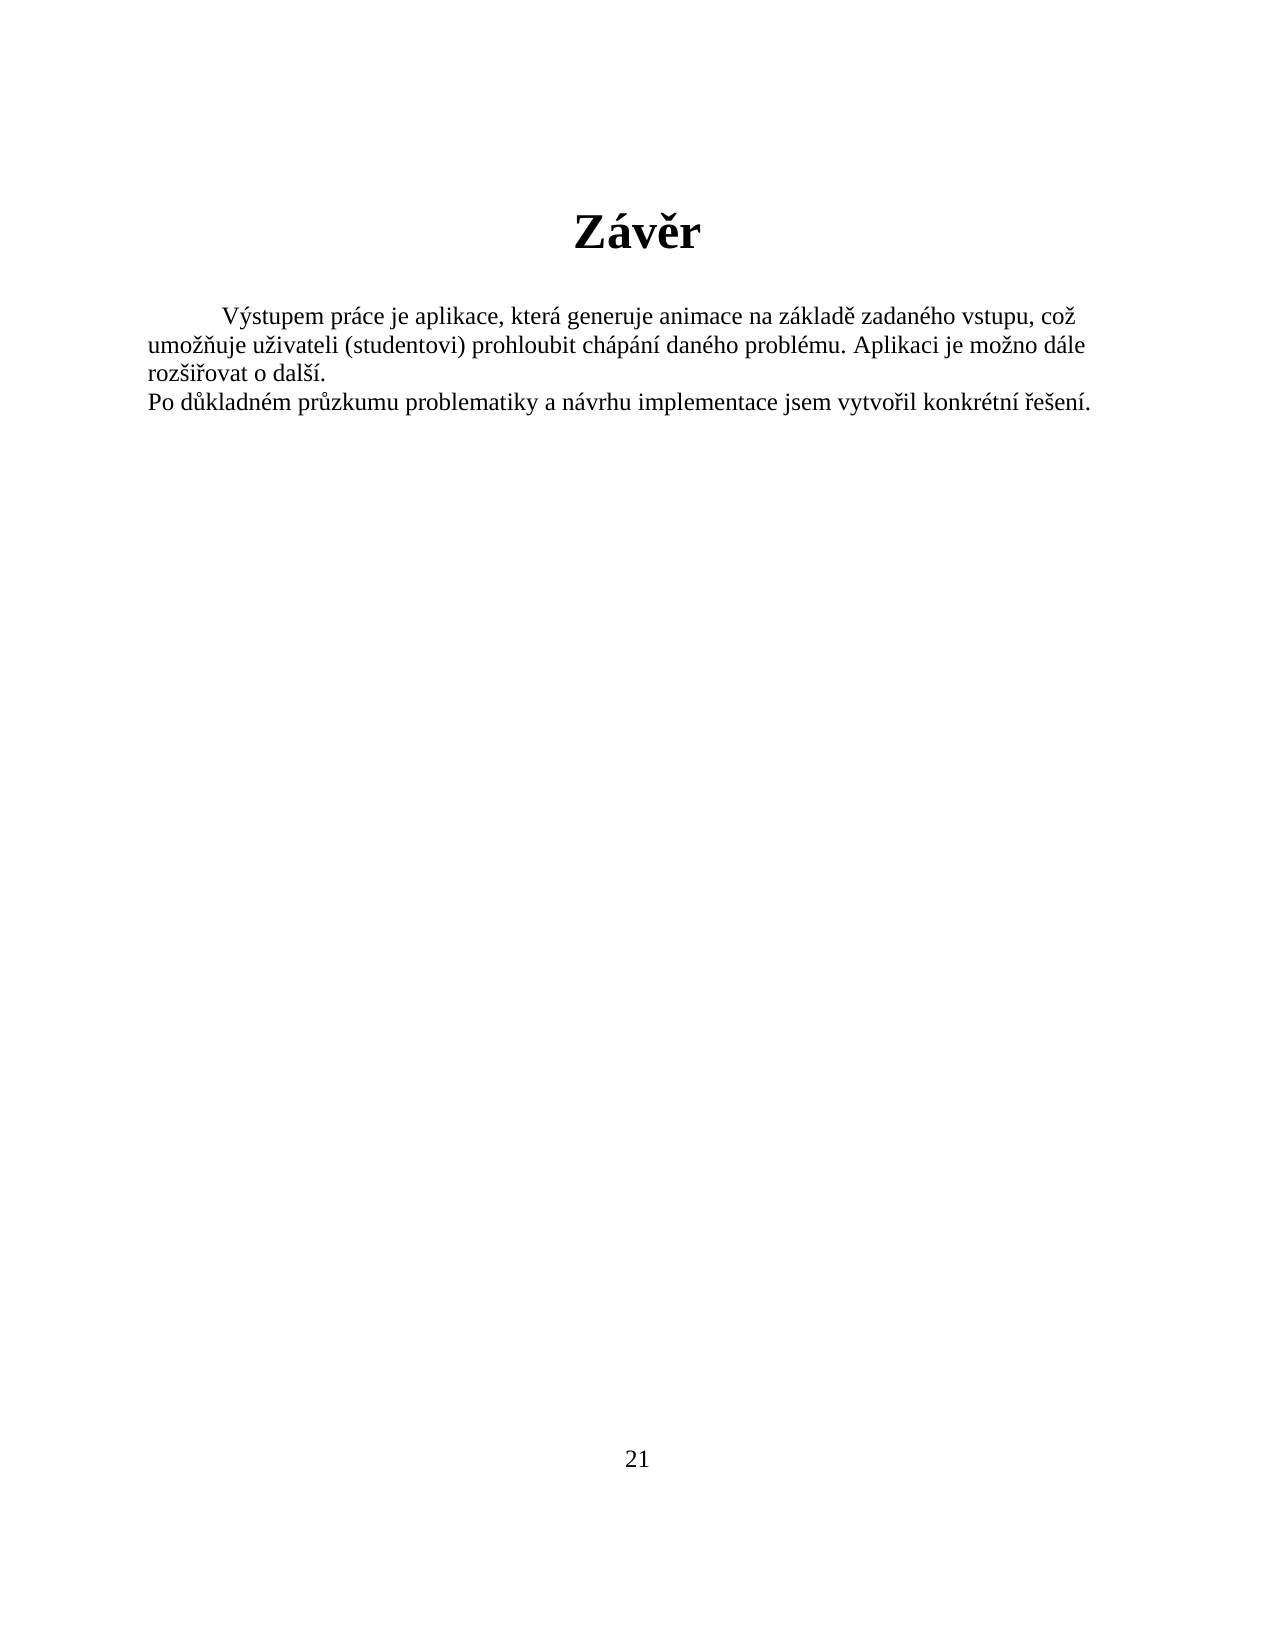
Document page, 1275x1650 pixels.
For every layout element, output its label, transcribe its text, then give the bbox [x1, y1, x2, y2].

text Výstupem práce je aplikace, která generuje animace na základě zadaného vstupu, což umožňuje uživateli (studentovi) prohloubit chápání daného problému. Aplikaci je možno dále rozšiřovat o další. [148, 301, 1127, 387]
text Po důkladném průzkumu problematiky a návrhu implementace jsem vytvořil konkrétní řešení. [148, 387, 1127, 416]
subtitle Závěr [148, 202, 1127, 260]
